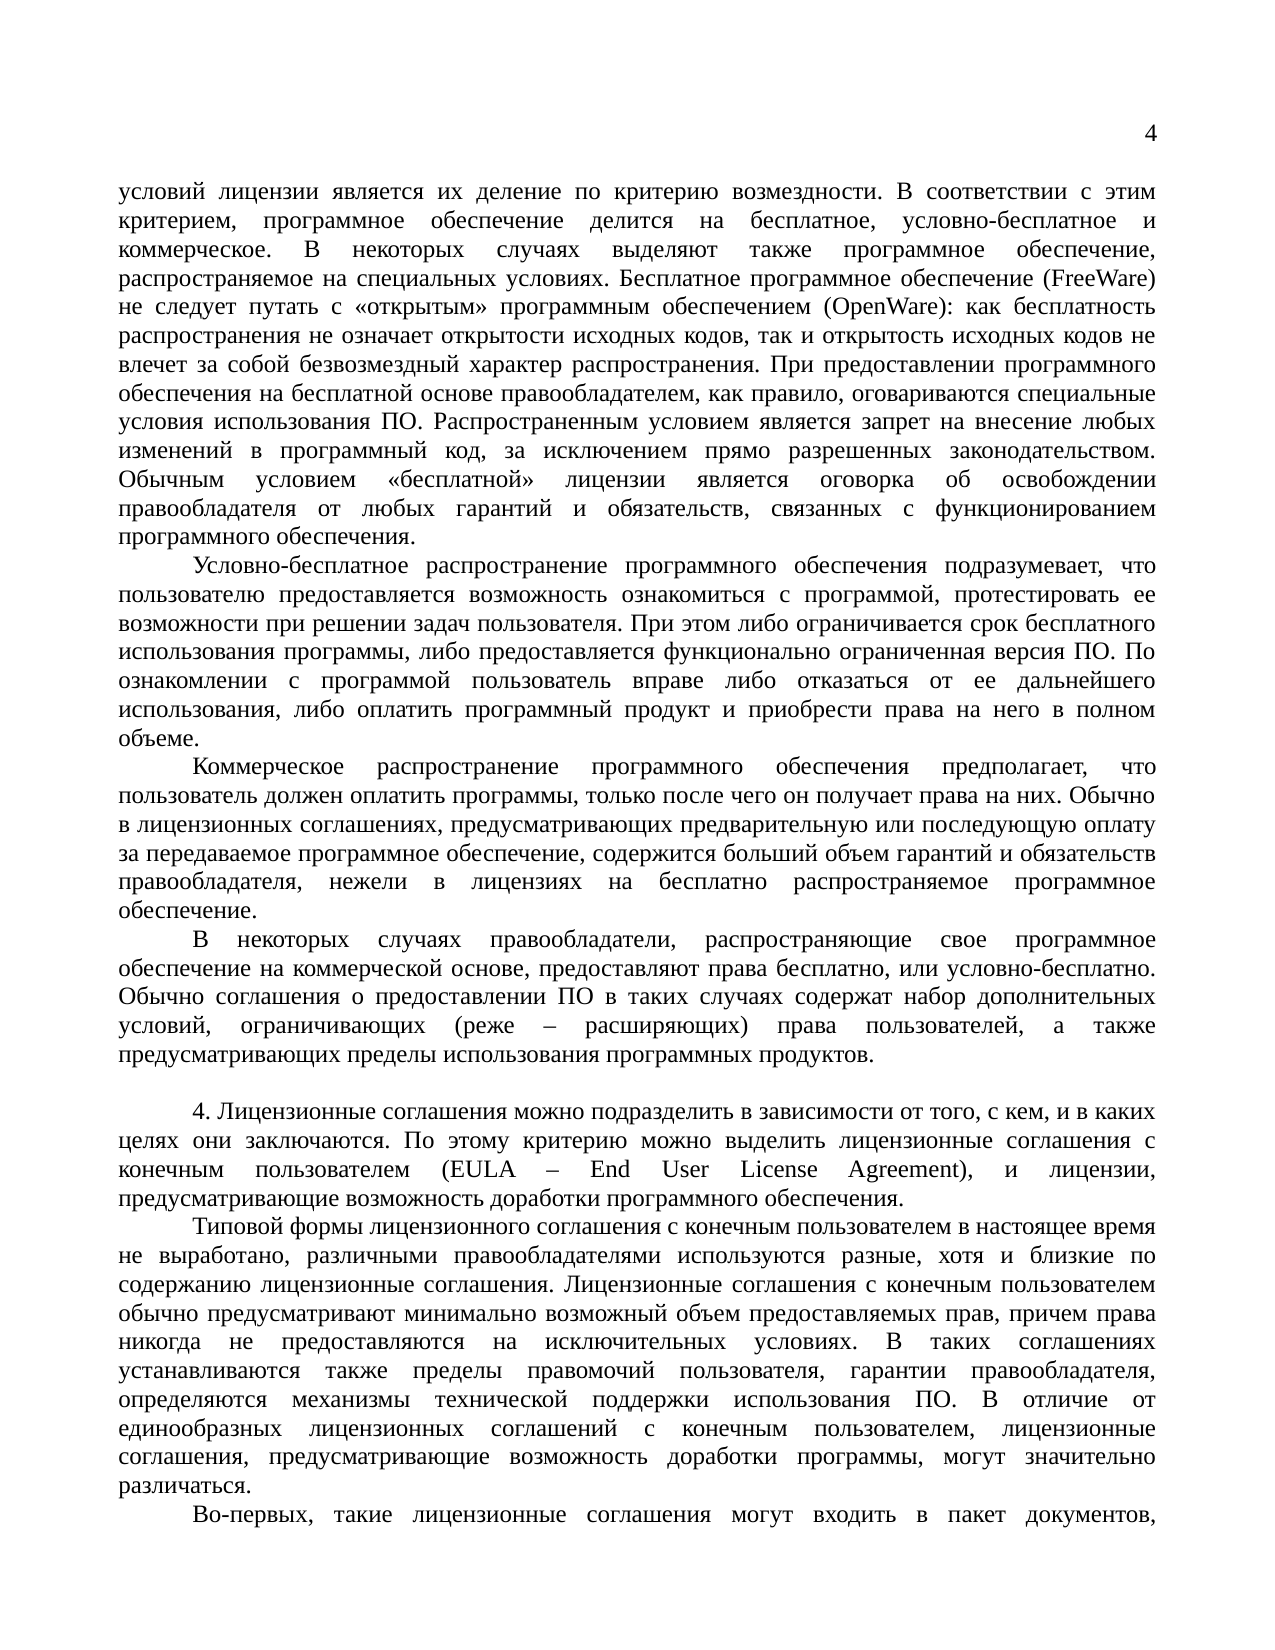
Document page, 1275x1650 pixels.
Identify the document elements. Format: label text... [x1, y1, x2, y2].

text условий лицензии является их деление по критерию возмездности. В соответствии с этим критерием, программное обеспечение делится на бесплатное, условно-бесплатное и коммерческое. В некоторых случаях выделяют также программное обеспечение, распространяемое на специальных условиях. Бесплатное программное обеспечение (FreeWare) не следует путать с «открытым» программным обеспечением (OpenWare): как бесплатность распространения не означает открытости исходных кодов, так и открытость исходных кодов не влечет за собой безвозмездный характер распространения. При предоставлении программного обеспечения на бесплатной основе правообладателем, как правило, оговариваются специальные условия использования ПО. Распространенным условием является запрет на внесение любых изменений в программный код, за исключением прямо разрешенных законодательством. Обычным условием «бесплатной» лицензии является оговорка об освобождении правообладателя от любых гарантий и обязательств, связанных с функционированием программного обеспечения. [118, 176, 1157, 550]
text Типовой формы лицензионного соглашения с конечным пользователем в настоящее время не выработано, различными правообладателями используются разные, хотя и близкие по содержанию лицензионные соглашения. Лицензионные соглашения с конечным пользователем обычно предусматривают минимально возможный объем предоставляемых прав, причем права никогда не предоставляются на исключительных условиях. В таких соглашениях устанавливаются также пределы правомочий пользователя, гарантии правообладателя, определяются механизмы технической поддержки использования ПО. В отличие от единообразных лицензионных соглашений с конечным пользователем, лицензионные соглашения, предусматривающие возможность доработки программы, могут значительно различаться. [118, 1211, 1157, 1499]
text 4. Лицензионные соглашения можно подразделить в зависимости от того, с кем, и в каких целях они заключаются. По этому критерию можно выделить лицензионные соглашения с конечным пользователем (EULA – End User License Agreement), и лицензии, предусматривающие возможность доработки программного обеспечения. [118, 1096, 1157, 1211]
text Условно-бесплатное распространение программного обеспечения подразумевает, что пользователю предоставляется возможность ознакомиться с программой, протестировать ее возможности при решении задач пользователя. При этом либо ограничивается срок бесплатного использования программы, либо предоставляется функционально ограниченная версия ПО. По ознакомлении с программой пользователь вправе либо отказаться от ее дальнейшего использования, либо оплатить программный продукт и приобрести права на него в полном объеме. [118, 550, 1157, 751]
text Во-первых, такие лицензионные соглашения могут входить в пакет документов, [118, 1499, 1157, 1528]
text Коммерческое распространение программного обеспечения предполагает, что пользователь должен оплатить программы, только после чего он получает права на них. Обычно в лицензионных соглашениях, предусматривающих предварительную или последующую оплату за передаваемое программное обеспечение, содержится больший объем гарантий и обязательств правообладателя, нежели в лицензиях на бесплатно распространяемое программное обеспечение. [118, 751, 1157, 924]
text В некоторых случаях правообладатели, распространяющие свое программное обеспечение на коммерческой основе, предоставляют права бесплатно, или условно-бесплатно. Обычно соглашения о предоставлении ПО в таких случаях содержат набор дополнительных условий, ограничивающих (реже – расширяющих) права пользователей, а также предусматривающих пределы использования программных продуктов. [118, 924, 1157, 1068]
